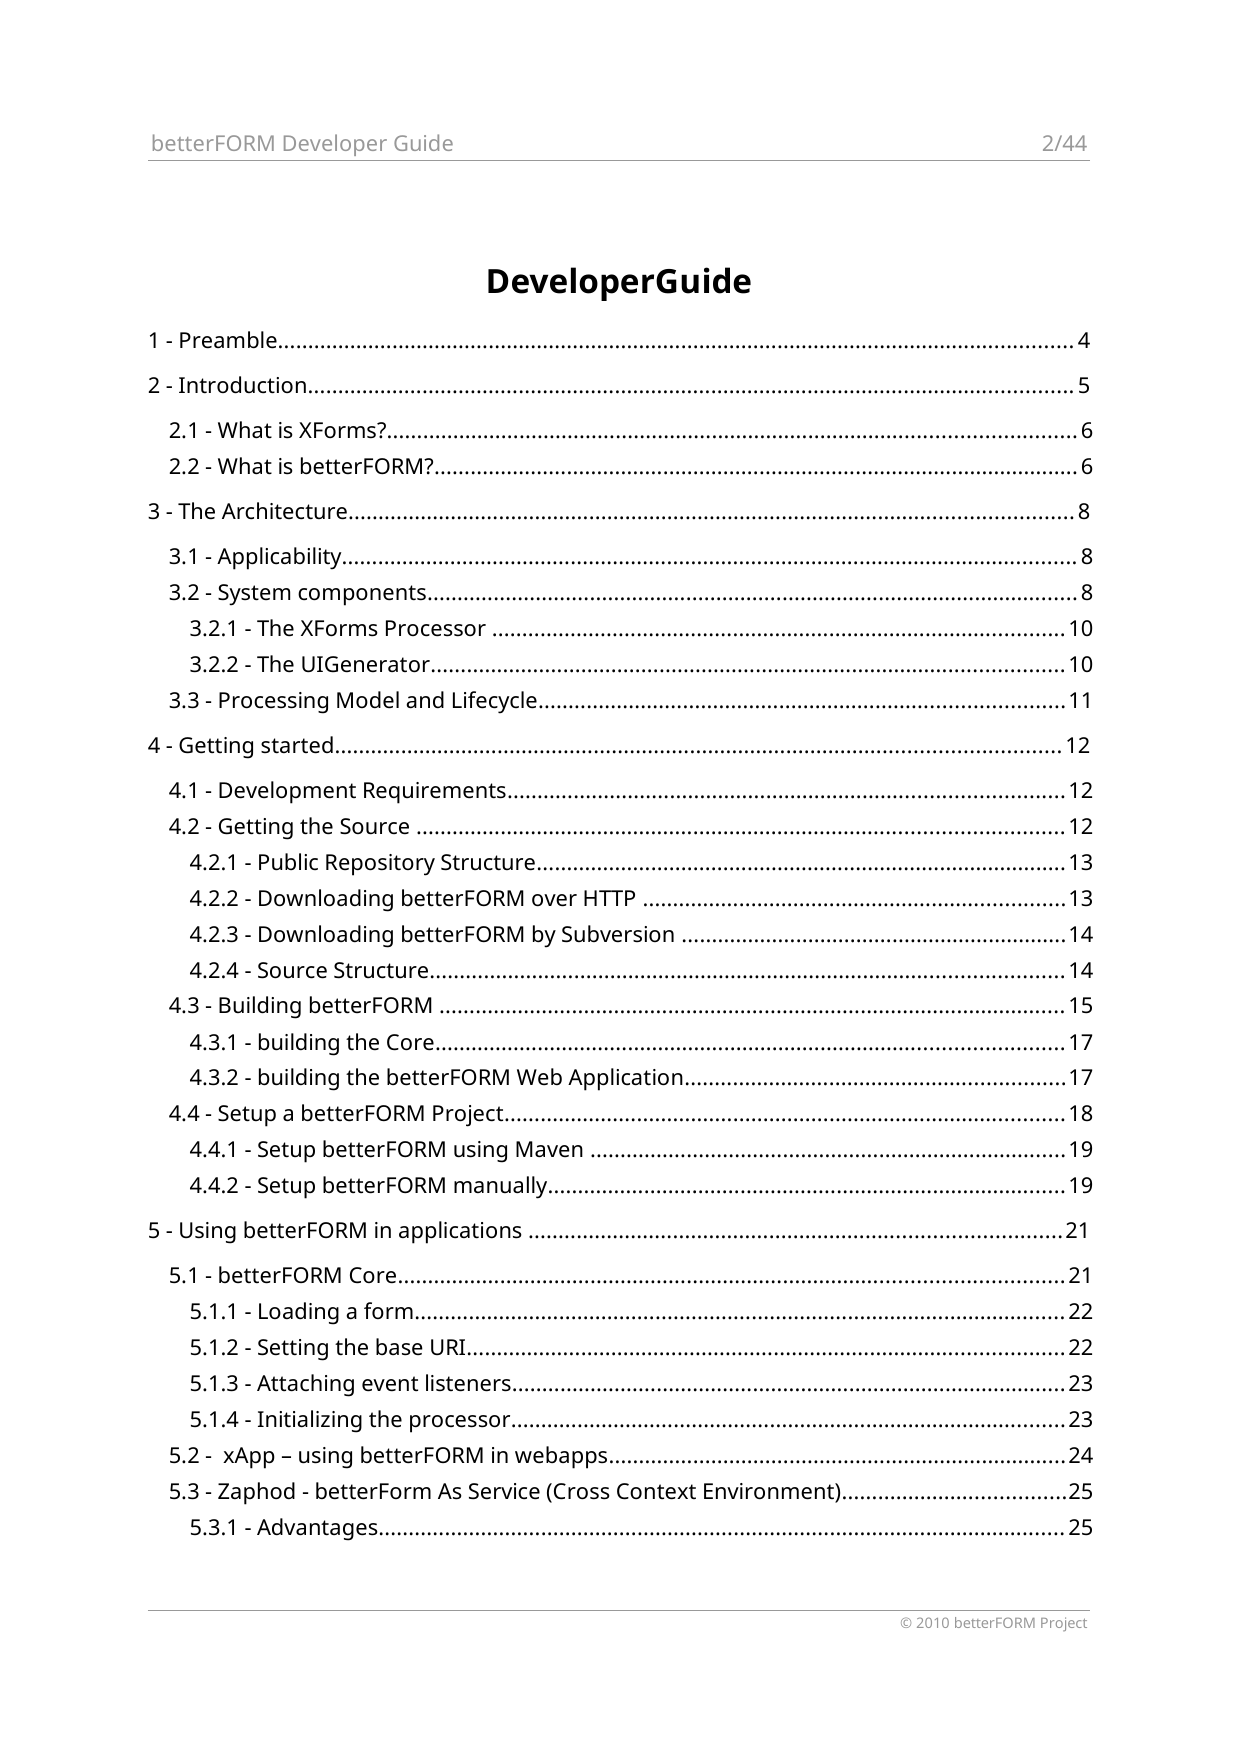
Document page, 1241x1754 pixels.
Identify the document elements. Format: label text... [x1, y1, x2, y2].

text 3.2.1 - The XForms Processor 10 [189, 613, 1093, 643]
text 4.4.1 - Setup betterFORM using Maven 19 [189, 1134, 1093, 1164]
text 3.3 - Processing Model and Lifecycle 11 [168, 685, 1093, 715]
text 4 - Getting started 12 [148, 730, 1090, 760]
text 5.1.2 - Setting the base URI 22 [189, 1332, 1093, 1362]
text 5.1 - betterFORM Core 21 [168, 1260, 1093, 1290]
text 3.1 - Applicability 8 [168, 541, 1093, 571]
text 4.2.4 - Source Structure 14 [189, 954, 1093, 984]
text 5.3.1 - Advantages 25 [189, 1512, 1093, 1542]
text 4.2 - Getting the Source 12 [168, 811, 1093, 841]
text 4.1 - Development Requirements 12 [168, 775, 1093, 805]
text 2.1 - What is XForms? 6 [168, 415, 1093, 445]
text 3 - The Architecture 8 [148, 496, 1090, 526]
text 4.2.1 - Public Repository Structure 13 [189, 847, 1093, 877]
text 4.3.1 - building the Core 17 [189, 1026, 1093, 1056]
text 1 - Preamble 4 [148, 325, 1090, 355]
text 3.2.2 - The UIGenerator 10 [189, 649, 1093, 679]
text 4.4 - Setup a betterFORM Project 18 [168, 1098, 1093, 1128]
text 4.3 - Building betterFORM 15 [168, 990, 1093, 1020]
text 5.1.1 - Loading a form 22 [189, 1296, 1093, 1326]
text 2.2 - What is betterFORM? 6 [168, 451, 1093, 481]
text 5 - Using betterFORM in applications 21 [148, 1215, 1090, 1245]
text 4.2.2 - Downloading betterFORM over HTTP 13 [189, 883, 1093, 913]
title DeveloperGuide [148, 258, 1090, 304]
text 4.3.2 - building the betterFORM Web Application 17 [189, 1062, 1093, 1092]
text 5.1.3 - Attaching event listeners 23 [189, 1368, 1093, 1398]
text 4.2.3 - Downloading betterFORM by Subversion 14 [189, 918, 1093, 948]
text 5.1.4 - Initializing the processor 23 [189, 1404, 1093, 1434]
text 2 - Introduction 5 [148, 370, 1090, 400]
text 4.4.2 - Setup betterFORM manually 19 [189, 1170, 1093, 1200]
text 3.2 - System components 8 [168, 577, 1093, 607]
text 5.2 - xApp – using betterFORM in webapps 24 [168, 1440, 1093, 1470]
text 5.3 - Zaphod - betterForm As Service (Cross Context Environment) 25 [168, 1476, 1093, 1506]
